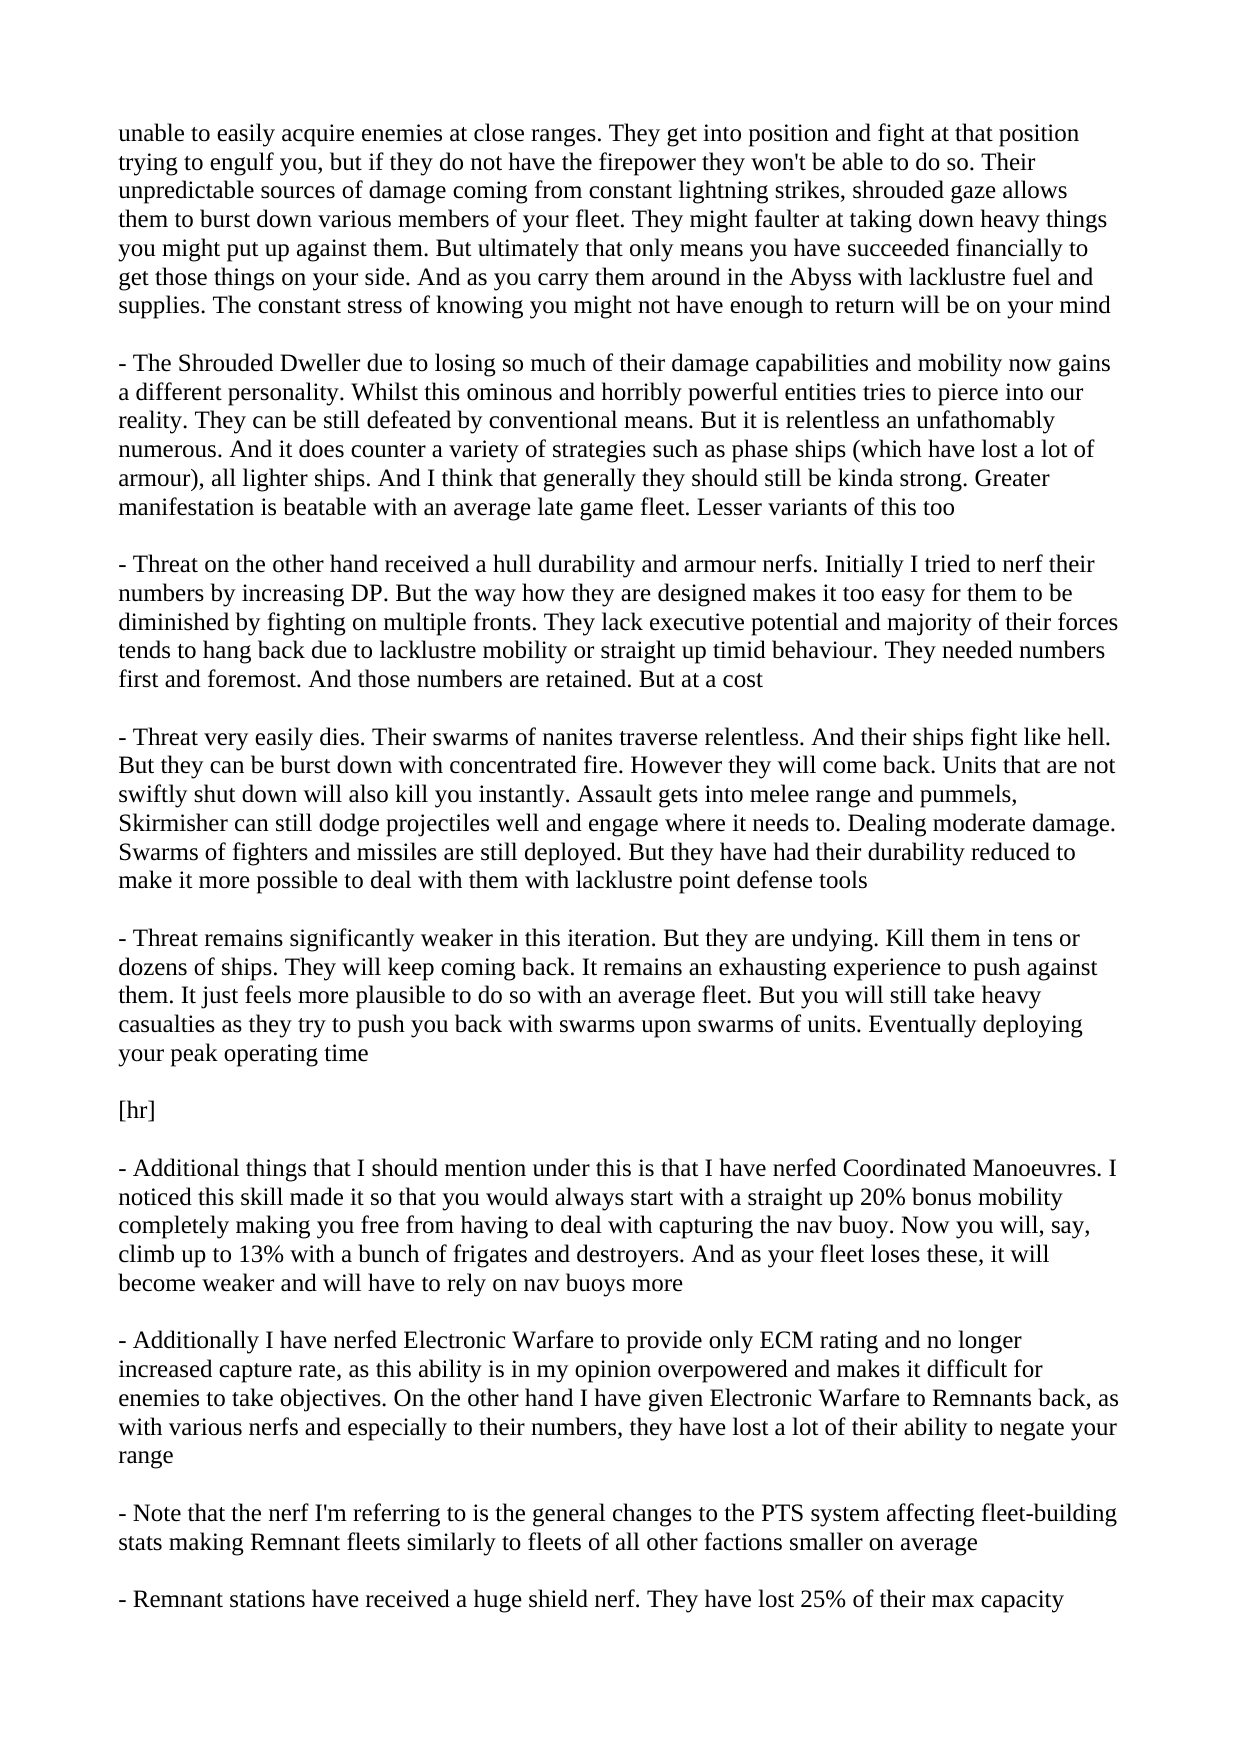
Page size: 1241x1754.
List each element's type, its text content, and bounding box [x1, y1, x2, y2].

text - Threat on the other hand received a hull durability and armour nerfs. Initially I tried to nerf their numbers by increasing DP. But the way how they are designed makes it too easy for them to be diminished by fighting on multiple fronts. They lack executive potential and majority of their forces tends to hang back due to lacklustre mobility or straight up timid behaviour. They needed numbers first and foremost. And those numbers are retained. But at a cost [118, 549, 1122, 693]
text - Remnant stations have received a huge shield nerf. They have lost 25% of their max capacity [118, 1584, 1122, 1613]
text [hr] [118, 1096, 1122, 1124]
text - Threat remains significantly weaker in this iteration. But they are undying. Kill them in tens or dozens of ships. They will keep coming back. It remains an exhausting experience to push against them. It just feels more plausible to do so with an average fleet. But you will still take heavy casualties as they try to push you back with swarms upon swarms of units. Eventually deploying your peak operating time [118, 923, 1122, 1067]
text unable to easily acquire enemies at close ranges. They get into position and fight at that position trying to engulf you, but if they do not have the firepower they won't be able to do so. Their unpredictable sources of damage coming from constant lightning strikes, shrouded gaze allows them to burst down various members of your fleet. They might faulter at taking down heavy things you might put up against them. But ultimately that only means you have succeeded financially to get those things on your side. And as you carry them around in the Abyss with lacklustre fuel and supplies. The constant stress of knowing you might not have enough to return will be on your mind [118, 118, 1122, 319]
text - Note that the nerf I'm referring to is the general changes to the PTS system affecting fleet-building stats making Remnant fleets similarly to fleets of all other factions smaller on average [118, 1498, 1122, 1556]
text - Threat very easily dies. Their swarms of nanites traverse relentless. And their ships fight like hell. But they can be burst down with concentrated fire. However they will come back. Units that are not swiftly shut down will also kill you instantly. Assault gets into melee range and pummels, Skirmisher can still dodge projectiles well and engage where it needs to. Dealing moderate damage. Swarms of fighters and missiles are still deployed. But they have had their durability reduced to make it more possible to deal with them with lacklustre point defense tools [118, 722, 1122, 894]
text - Additionally I have nerfed Electronic Warfare to provide only ECM rating and no longer increased capture rate, as this ability is in my opinion overpowered and makes it difficult for enemies to take objectives. On the other hand I have given Electronic Warfare to Remnants back, as with various nerfs and especially to their numbers, they have lost a lot of their ability to negate your range [118, 1326, 1122, 1469]
text - The Shrouded Dweller due to losing so much of their damage capabilities and mobility now gains a different personality. Whilst this ominous and horribly powerful entities tries to pierce into our reality. They can be still defeated by conventional means. But it is relentless an unfathomably numerous. And it does counter a variety of strategies such as phase ships (which have lost a lot of armour), all lighter ships. And I think that generally they should still be kinda strong. Greater manifestation is beatable with an average late game fleet. Lesser variants of this too [118, 348, 1122, 521]
text - Additional things that I should mention under this is that I have nerfed Coordinated Manoeuvres. I noticed this skill made it so that you would always start with a straight up 20% bonus mobility completely making you free from having to deal with capturing the nav buoy. Now you will, say, climb up to 13% with a bunch of frigates and destroyers. And as your fleet loses these, it will become weaker and will have to rely on nav buoys more [118, 1153, 1122, 1297]
